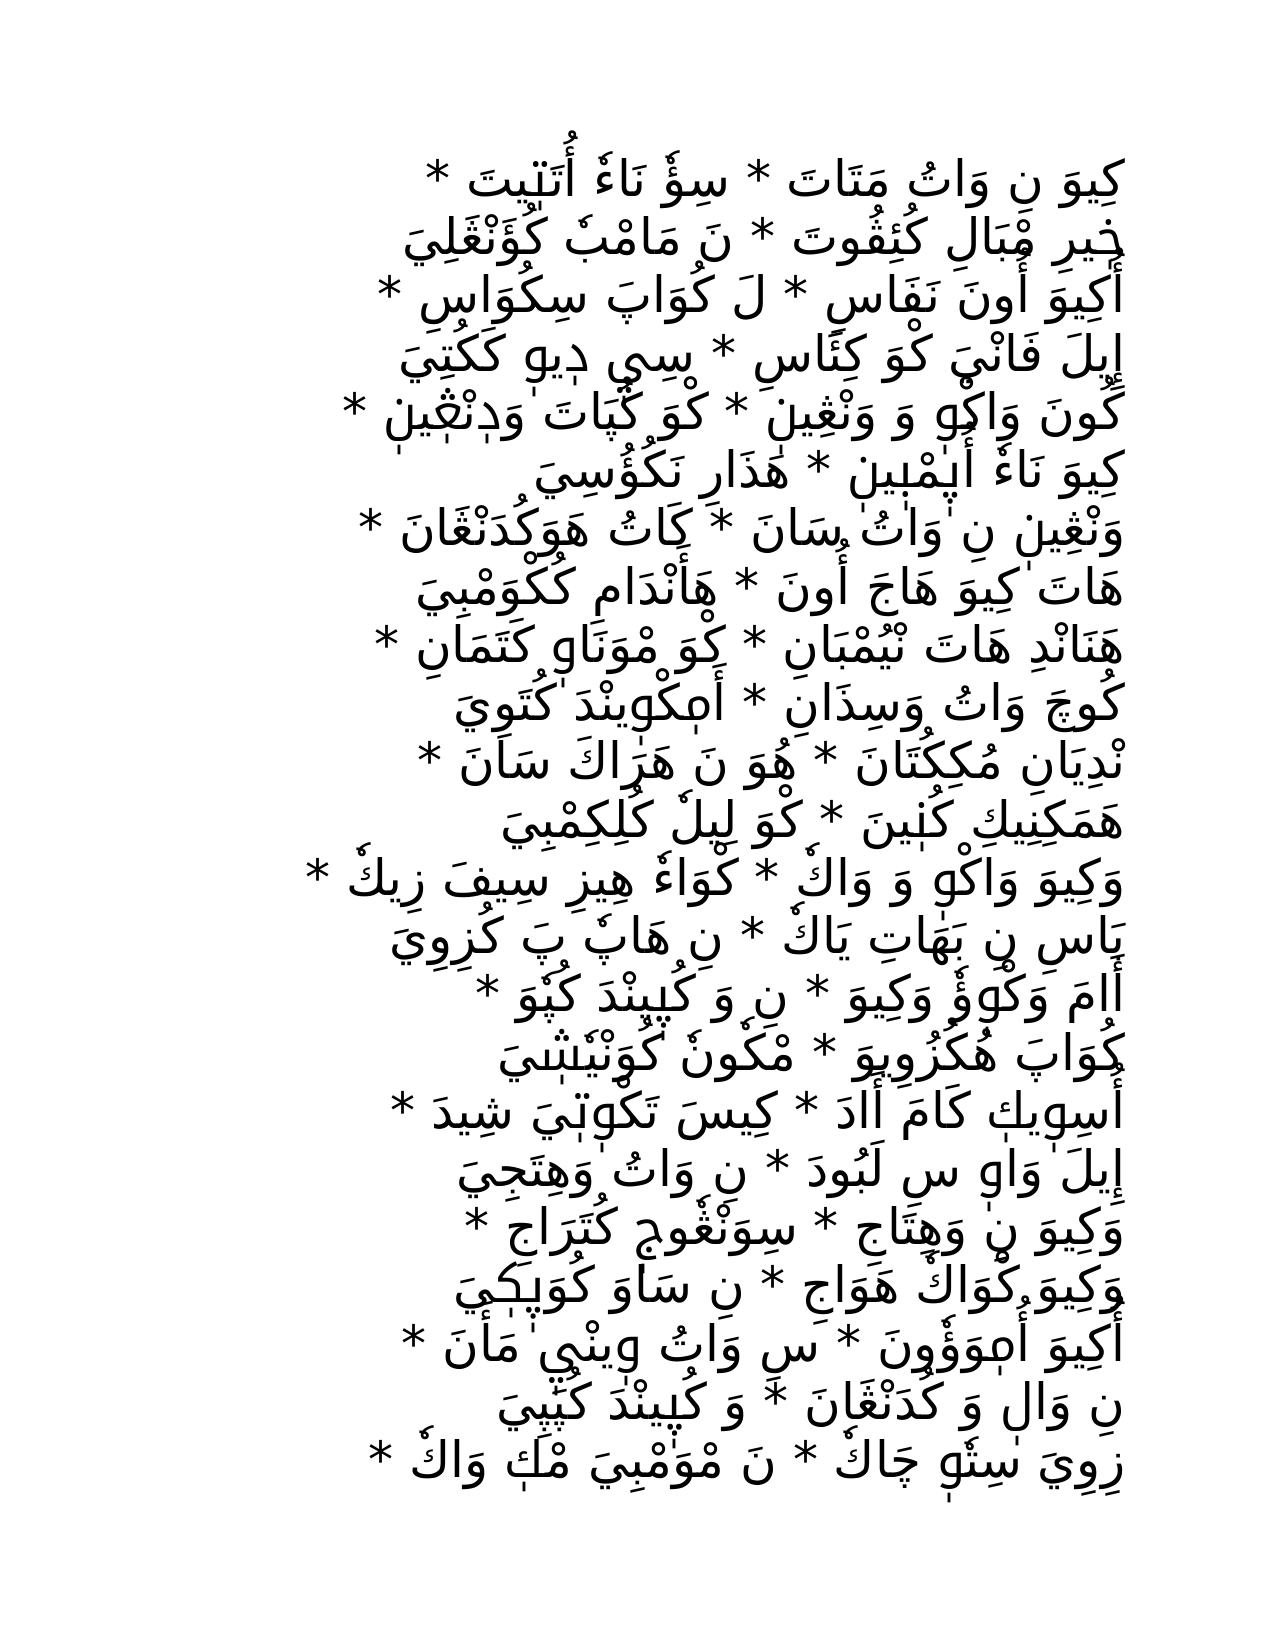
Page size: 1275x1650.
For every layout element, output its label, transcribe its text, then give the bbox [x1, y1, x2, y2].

text كُونَ وَاكْوٖ وَ وَنْڠِينٖ * كْوَ كُپَاتَ وَدٖنْڠٖينٖ * كِيوَ نَاءٗ أُپٖمْبٖينٖ * هَذَارِ نَكُؤُسِيَ [150, 383, 1125, 499]
text نْدِيَانِ مُكِكُتَانَ * هُوَ نَ هَرَاكَ سَانَ * هَمَكِنِيكِ كُنٖينَ * كْوَ لِيلٗ كُلِكِمْبِيَ [150, 732, 1125, 849]
text وَكِيوَ نِ وَهِتَاجِ * سِوَنْڠٗوجٖ كُتَرَاجِ * وَكِيوَ كْوَاكٗ هَوَاجِ * نِ سَاوَ كُوَپٖكٖيَ [150, 1198, 1125, 1314]
text وَكِيوَ وَاكْوٖ وَ وَاكٗ * كْوَاءٗ هِيزِ سِيفَ زِيكٗ * بَاسِ نِ بَهَاتِ يَاكٗ * نِ هَاپٗ پَ كُزِوِيَ [150, 849, 1125, 965]
text زِوِيَ سِتٗوٖ چَاكٗ * نَ مْوَمْبِيَ مْكٖ وَاكٗ * [150, 1431, 1125, 1489]
text هَنَانْدِ هَاتَ نْيُمْبَانِ * كْوَ مْوَنَاوٖ كَتَمَانِ * كُوچَ وَاتُ وَسِذَانِ * أَمٖكْوٖينْدَ كُتَوِيَ [150, 616, 1125, 732]
text أَامَ وَكْوٖؤٗ وَكِيوَ * نِ وَ كُپٖينْدَ كُپٗوَ * كُوَاپَ هُكُزُوِيوَ * مْكٗونٗ كُوَنْيٗشٖيَ [150, 965, 1125, 1082]
text أُكِيوَ أُمٖوَؤٗونَ * سِ وَاتُ وٖينْيٖ مَأَنَ * نِ وَالٖ وَ كُدَنْڠَانَ * وَ كُپٖينْدَ كُپَپِيَ [150, 1314, 1125, 1431]
text وَنْڠِينٖ نِ وَاتُ سَانَ * كَاتُ هَوَكُدَنْڠَانَ * هَاتَ كِيوَ هَاجَ أُونَ * هَأَنْدَامِ كُكْوَمْبِيَ [150, 499, 1125, 616]
text أُسِوٖيكٖ كَامَ أَادَ * كِيسَ تَكْوٖتٖيَ شِيدَ * إِيلَ وَاوٖ سِ لَبُودَ * نِ وَاتُ وَهِتَجِيَ [150, 1082, 1125, 1198]
text أُكِيوَ أُونَ نَفَاسِ * لَ كُوَاپَ سِكُوَاسِ * إِيلَ فَانْيَ كْوَ كِئَاسِ * سِيٖ دٖيوٖ كَكُتِيَ [150, 266, 1125, 383]
text كِيوَ نِ وَاتُ مَتَاتَ * سِؤٗ نَاءٗ أُتَتٖيتَ * خٖيرِ مْبَالِ كُئِڤُوتَ * نَ مَامْبٗ كُؤَنْڠَلِيَ [150, 150, 1125, 266]
